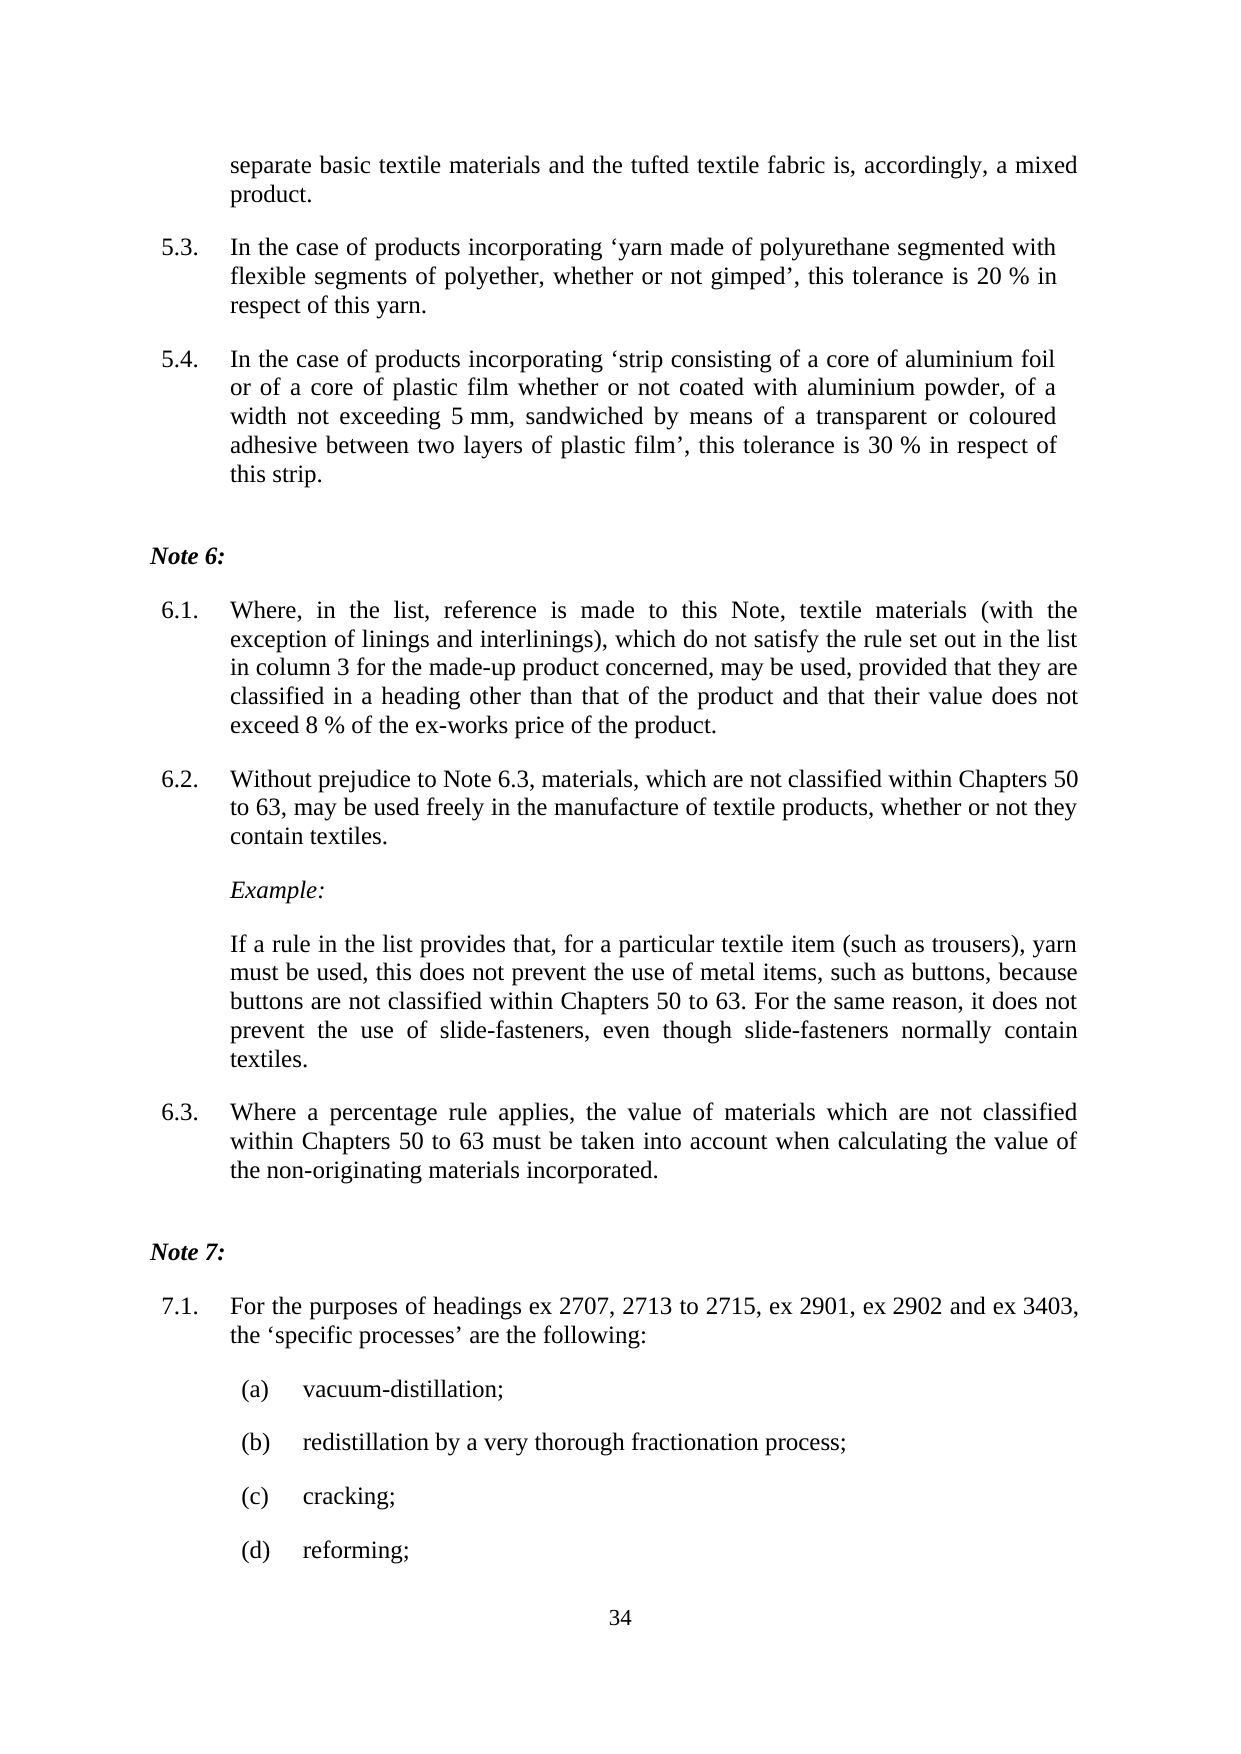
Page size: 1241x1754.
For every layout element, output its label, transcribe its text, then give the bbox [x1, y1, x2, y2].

table_header 7.1. [150, 1291, 218, 1589]
table_cell 5.3. [150, 233, 218, 344]
table_cell In the case of products incorporating ‘strip consisting of a core of aluminium foil or of a core of plastic film whether or not coated with aluminium powder, of a width not exceeding 5 mm, sandwiched by means of a transparent or coloured adhesive between two layers of plastic film’, this tolerance is 30 % in respect of this strip. [219, 344, 1068, 512]
text Note 7: [150, 1237, 1090, 1266]
table_cell (b) [230, 1428, 291, 1481]
table_cell reforming; [291, 1535, 1079, 1589]
table_header Where, in the list, reference is made to this Note, textile materials (with the exception of linings and interlinings), which do not satisfy the rule set out in the list in column 3 for the made-up product concerned, may be used, provided that they are classified in a heading other than that of the product and that their value does not exceed 8 % of the ex-works price of the product. [219, 595, 1090, 764]
table_header vacuum-distillation; [291, 1374, 1079, 1427]
table_cell (d) [230, 1535, 291, 1589]
text Note 6: [150, 541, 1090, 570]
table_cell [1068, 344, 1090, 512]
table_cell redistillation by a very thorough fractionation process; [291, 1428, 1079, 1481]
table_cell [150, 150, 218, 232]
table_cell (c) [230, 1481, 291, 1535]
table_cell 6.3. [150, 1098, 218, 1209]
table_header 6.1. [150, 595, 218, 764]
table_cell separate basic textile materials and the tufted textile fabric is, accordingly, a mixed product. [219, 150, 1090, 232]
table_cell [1068, 233, 1090, 344]
table_cell 5.4. [150, 344, 218, 512]
table_header (a) [230, 1374, 291, 1427]
table_cell In the case of products incorporating ‘yarn made of polyurethane segmented with flexible segments of polyether, whether or not gimped’, this tolerance is 20 % in respect of this yarn. [219, 233, 1068, 344]
table_cell cracking; [291, 1481, 1079, 1535]
table_cell 6.2. [150, 764, 218, 1097]
table_cell Without prejudice to Note 6.3, materials, which are not classified within Chapters 50 to 63, may be used freely in the manufacture of textile products, whether or not they contain textiles. Example: If a rule in the list provides that, for a particular textile item (such as trousers), yarn must be used, this does not prevent the use of metal items, such as buttons, because buttons are not classified within Chapters 50 to 63. For the same reason, it does not prevent the use of slide-fasteners, even though slide-fasteners normally contain textiles. [219, 764, 1090, 1097]
table_header For the purposes of headings ex 2707, 2713 to 2715, ex 2901, ex 2902 and ex 3403, the ‘specific processes’ are the following: [219, 1291, 1090, 1589]
table_cell Where a percentage rule applies, the value of materials which are not classified within Chapters 50 to 63 must be taken into account when calculating the value of the non-originating materials incorporated. [219, 1098, 1090, 1209]
